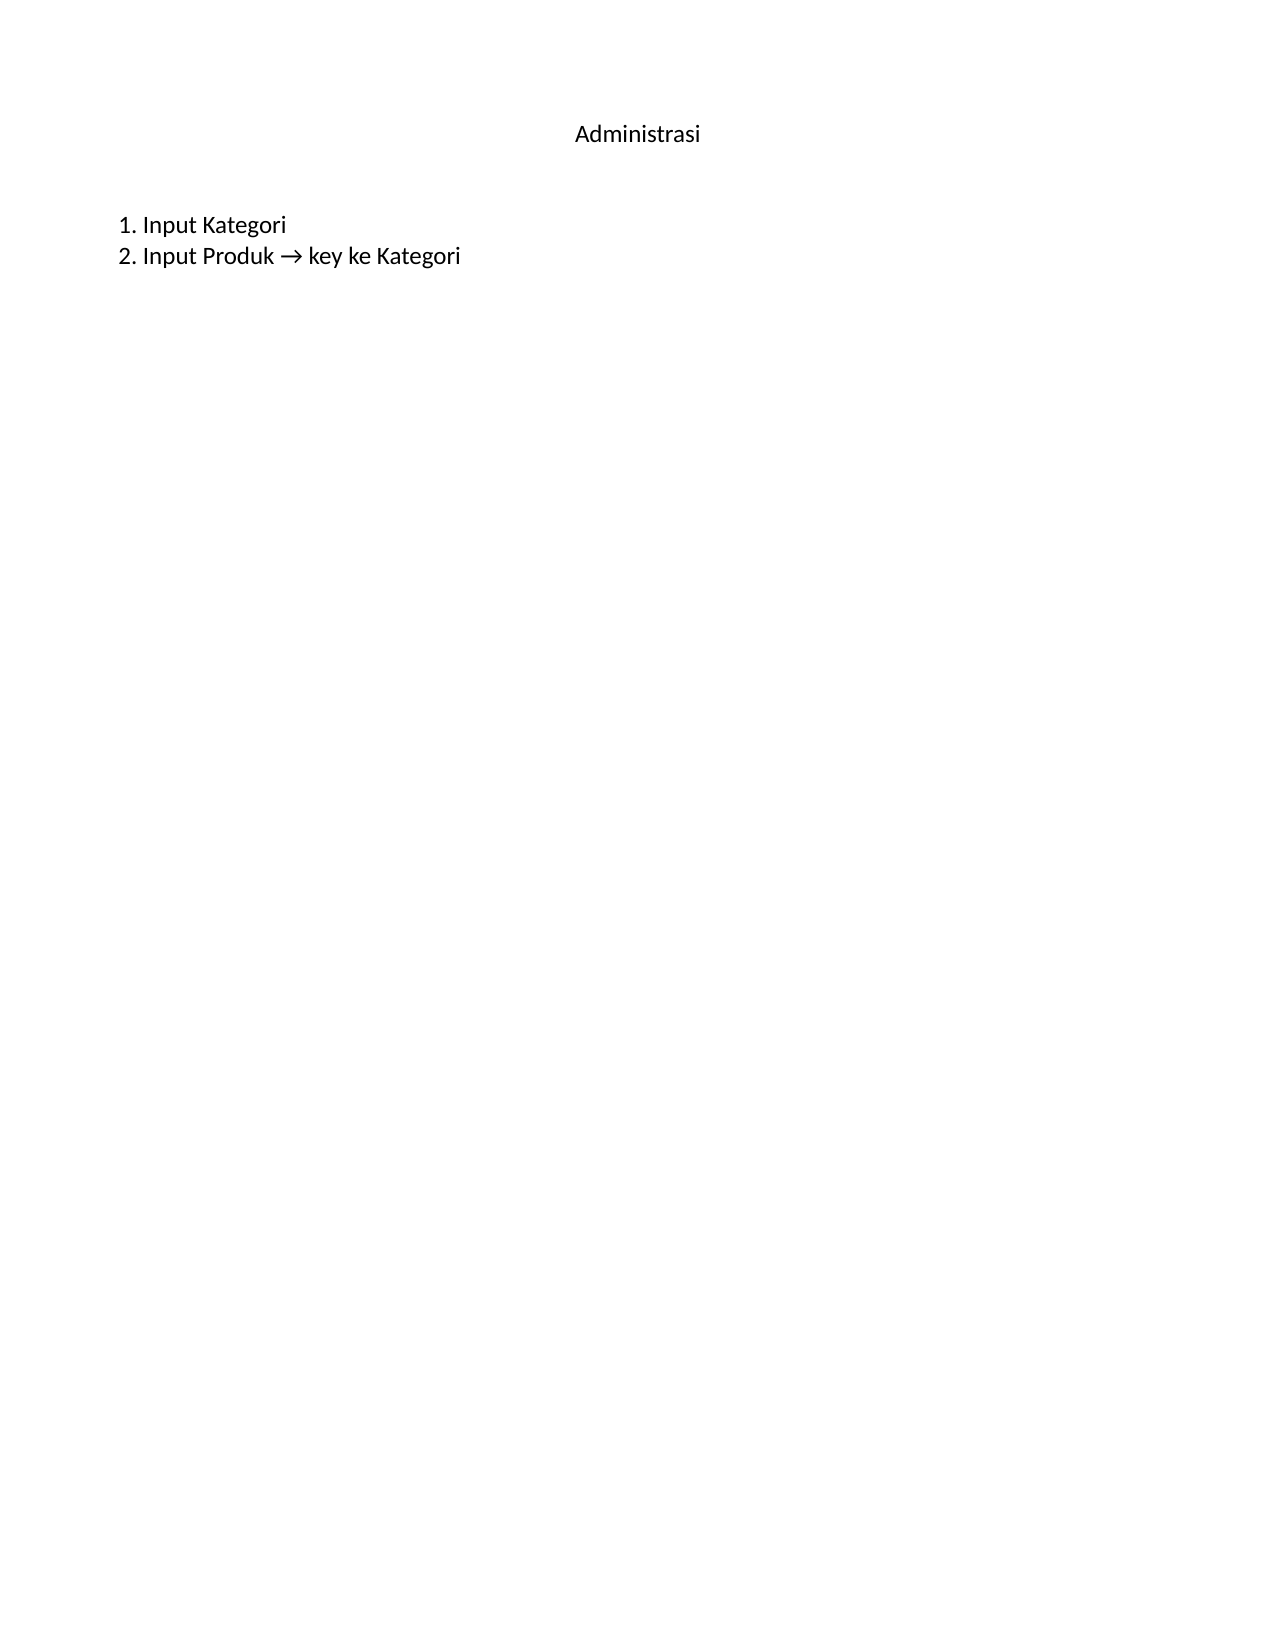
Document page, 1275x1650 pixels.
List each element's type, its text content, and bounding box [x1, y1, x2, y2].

text 2. Input Produk → key ke Kategori [118, 240, 1157, 271]
text Administrasi [118, 118, 1157, 149]
text 1. Input Kategori [118, 210, 1157, 240]
